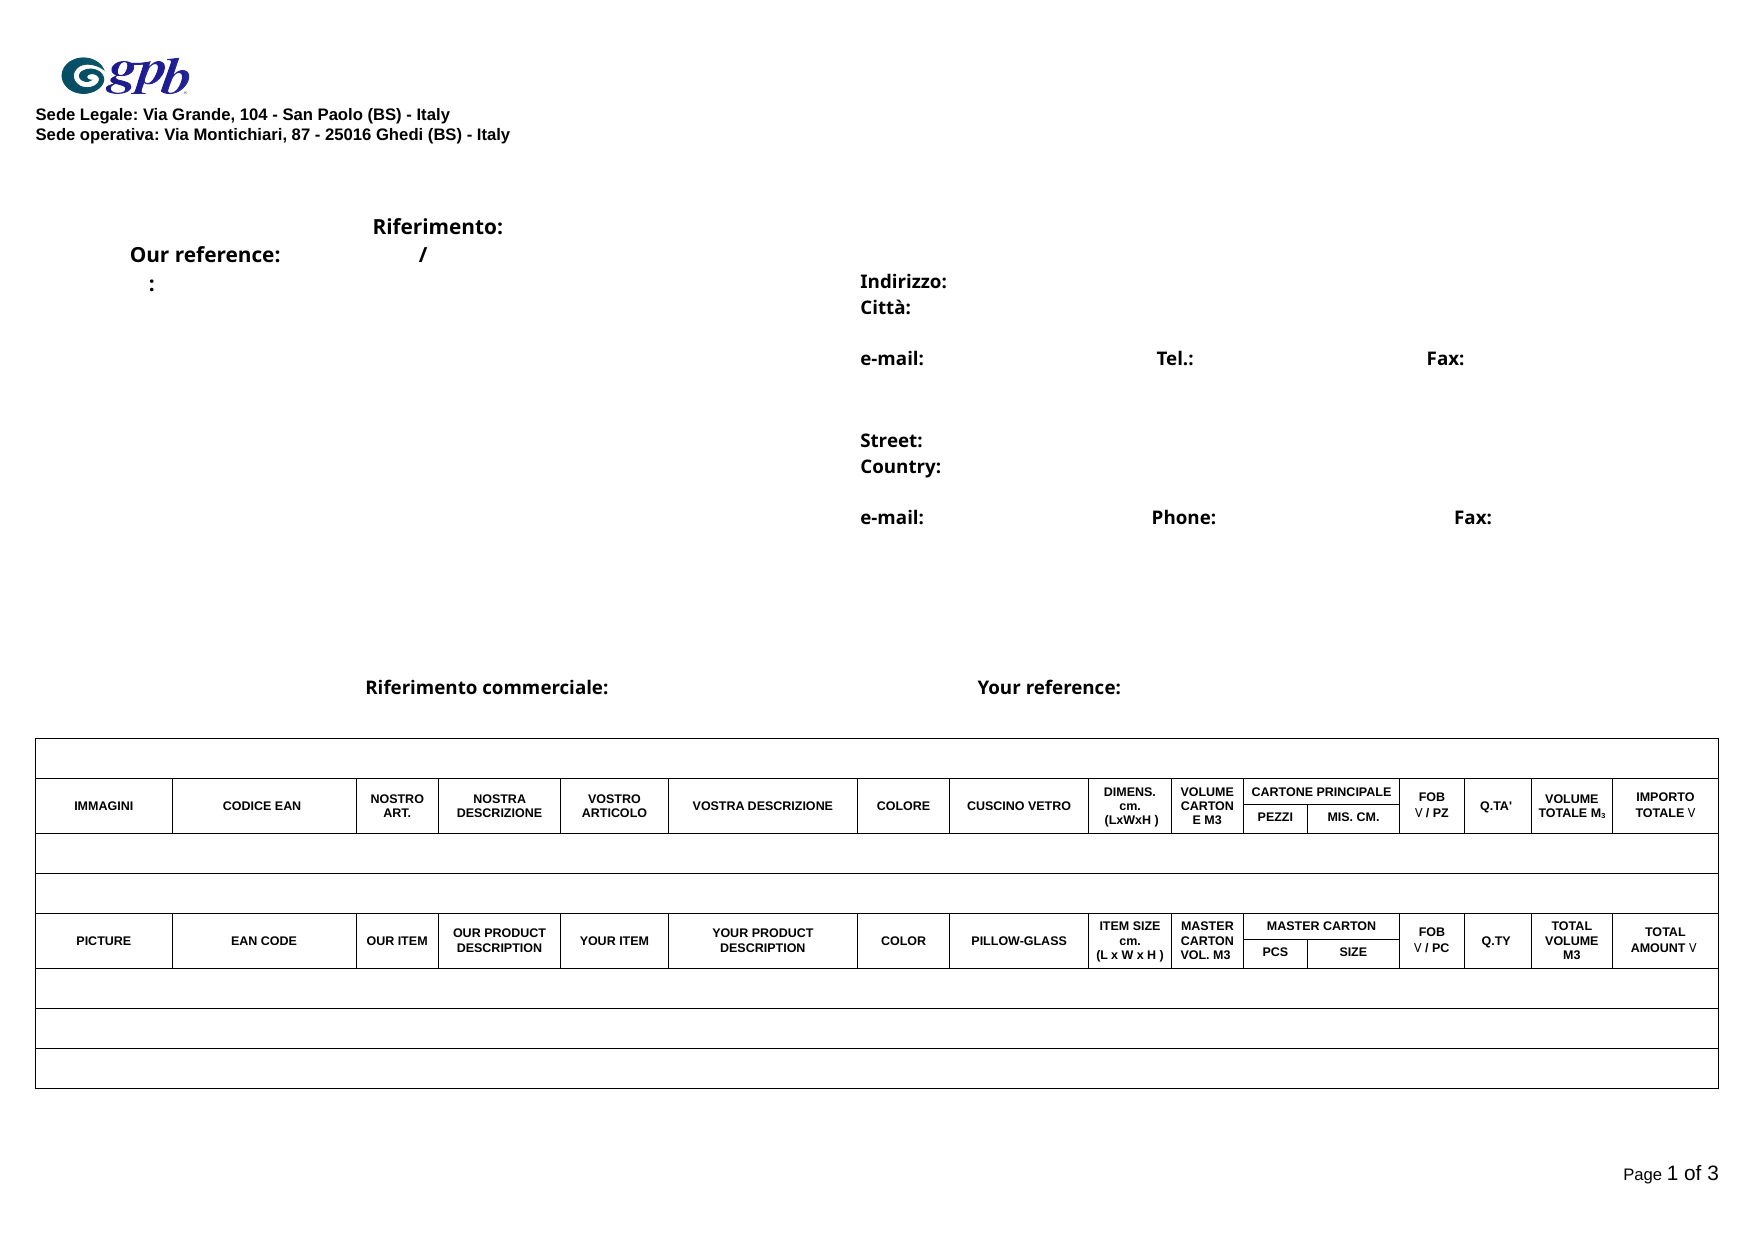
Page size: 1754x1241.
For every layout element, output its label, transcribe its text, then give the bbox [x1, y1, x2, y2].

table_cell PILLOW-GLASS [950, 914, 1088, 968]
text <setLang(o.partner_id.lang or "en_US")> [35, 655, 1718, 672]
table_cell Q.TA' [1465, 779, 1531, 833]
table_cell COLORE [858, 779, 949, 833]
table_cell MIS. CM. [1308, 805, 1399, 833]
table_cell FOB V / PC [1400, 914, 1464, 968]
table_header <o.partner_id.name> <if test="o.partner_id.lang=='it_IT'"> Indirizzo: <o.partner_id.street or ""> Città: <o.partner_id.zip or ""> <o.partner_id.city or ""> <o.partner_id.country_id and o.partner_id.country_id.name> e-mail: <o.partner_id.email or ""> Tel.: <o.partner_id.phone or ""> Fax: <o.partner_id.fax or ""> </if> <if test="o.partner_id.lang!='it_IT'"> Street: <o.partner_id.street or ""> Country: <o.partner_id.zip or ""> <o.partner_id.city or ""> <o.partner_id.country_id and o.partner_id.country_id.name> e-mail: <o.partner_id.email or ""> Phone: <o.partner_id.phone or ""> Fax: <o.partner_id.fax or ""></if> [855, 189, 1718, 592]
table_cell MASTER CARTON [1244, 914, 1399, 939]
table_cell <if test="item.product_id"> [36, 1049, 1718, 1088]
table_cell CODICE EAN [173, 779, 356, 833]
table_cell COLOR [858, 914, 949, 968]
table_cell PICTURE [36, 914, 172, 968]
table_cell PEZZI [1244, 805, 1307, 833]
table_cell Q.TY [1465, 914, 1531, 968]
table_cell IMMAGINI [36, 779, 172, 833]
table_cell DIMENS. cm. (LxWxH ) [1089, 779, 1171, 833]
table_cell VOSTRO ARTICOLO [561, 779, 668, 833]
table_cell MASTER CARTON VOL. M3 [1172, 914, 1243, 968]
table_header <if test="o.partner_id.lang=='it_IT'"> [36, 739, 1718, 778]
table_cell <if test="o.partner_id.lang!='it_IT'"> [36, 874, 1718, 913]
table_cell VOLUME TOTALE M3 [1532, 779, 1612, 833]
table_cell SIZE [1308, 940, 1399, 968]
table_cell IMPORTO TOTALE V [1613, 779, 1718, 833]
table_cell PCS [1244, 940, 1307, 968]
table_cell [37, 592, 1718, 629]
table_cell </if> [36, 969, 1718, 1008]
table_cell EAN CODE [173, 914, 356, 968]
table_header <setLang(o.partner_id.lang or "en_US")> <if test="o.partner_id.lang=='it_IT'">Riferimento:</if><if test="o.partner_id.lang!='it_IT'">Our reference:</if> <o.name> / <o.date_order and o.date_order[0:4]> <_("Date")>: <o.date_order> [37, 189, 854, 592]
table_cell NOSTRA DESCRIZIONE [439, 779, 560, 833]
table_cell </if> [36, 834, 1718, 873]
table_cell VOLUME CARTONE M3 [1172, 779, 1243, 833]
table_cell CARTONE PRINCIPALE [1244, 779, 1399, 804]
table_cell OUR PRODUCT DESCRIPTION [439, 914, 560, 968]
table_cell YOUR ITEM [561, 914, 668, 968]
table_cell FOB V / PZ [1400, 779, 1464, 833]
text <if test="o.partner_id.lang=='it_IT'">Riferimento commerciale:</if><if test="o.partner_id.lang!='it_IT'">Your reference:</if> <user.signature> [35, 672, 1718, 700]
table_cell VOSTRA DESCRIZIONE [669, 779, 857, 833]
table_cell TOTAL VOLUME M3 [1532, 914, 1612, 968]
table_cell OUR ITEM [357, 914, 438, 968]
table_cell CUSCINO VETRO [950, 779, 1088, 833]
table_cell YOUR PRODUCT DESCRIPTION [669, 914, 857, 968]
table_cell TOTAL AMOUNT V [1613, 914, 1718, 968]
table_cell ITEM SIZE cm. (L x W x H ) [1089, 914, 1171, 968]
table_cell NOSTRO ART. [357, 779, 438, 833]
table_cell <for each="item in o.order_line"> [36, 1009, 1718, 1048]
